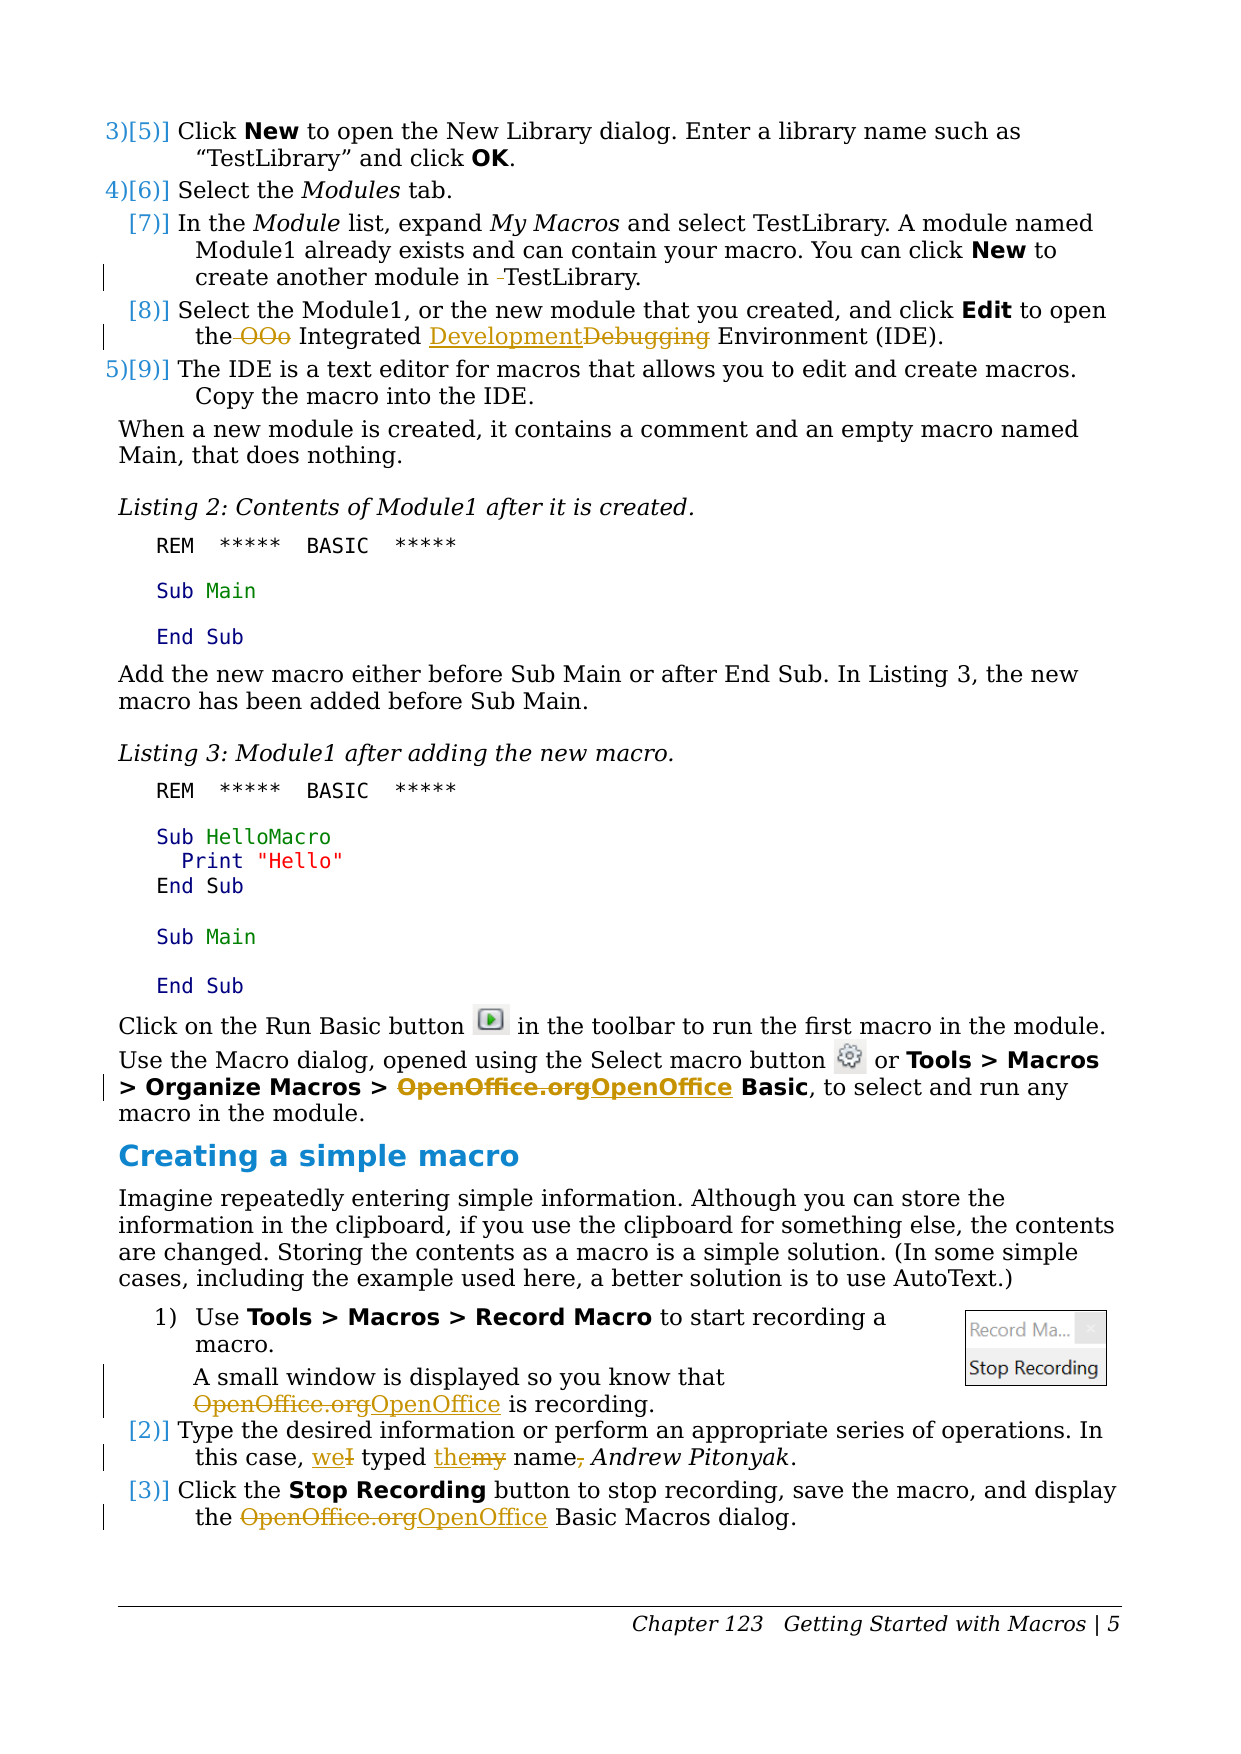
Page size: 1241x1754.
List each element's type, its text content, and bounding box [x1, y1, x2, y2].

list Select the Modules tab. [177, 178, 1122, 204]
text Sub Main [156, 925, 1122, 950]
text Click on the Run Basic button in the toolbar to run the first macro in the module. Use the Macro dialog, opened using the Select macro button or Tools > Macros > Organize Macros > OpenOffice Basic, to select and run any macro in the module. [118, 1004, 1122, 1127]
list Type the desired information or perform an appropriate series of operations. In this case, we typed the name Andrew Pitonyak. [177, 1417, 1122, 1471]
picture [472, 1004, 510, 1035]
text REM ***** BASIC ***** [156, 534, 1122, 558]
text End Sub [156, 974, 1122, 998]
list A small window is displayed so you know that OpenOffice is recording. [193, 1364, 1122, 1417]
text Listing 2: Contents of Module1 after it is created. [118, 494, 1122, 521]
text Sub HelloMacro [156, 825, 1122, 849]
text Print "Hello" [156, 849, 1122, 874]
list Select the Module1, or the new module that you created, and click Edit to open the Integrated Development Environment (IDE). [177, 297, 1122, 350]
text REM ***** BASIC ***** [156, 779, 1122, 804]
text End Sub [156, 625, 1122, 649]
text Listing 3: Module1 after adding the new macro. [118, 740, 1122, 767]
text Imagine repeatedly entering simple information. Although you can store the information in the clipboard, if you use the clipboard for something else, the contents are changed. Storing the contents as a macro is a simple solution. (In some simple cases, including the example used here, a better solution is to use AutoText.) [118, 1185, 1122, 1292]
list The IDE is a text editor for macros that allows you to edit and create macros. Copy the macro into the IDE. [177, 356, 1122, 410]
text End Sub [156, 874, 1122, 898]
subtitle Creating a simple macro [118, 1139, 1122, 1173]
list Use Tools > Macros > Record Macro to start recording a macro. [177, 1304, 1122, 1358]
text Sub Main [156, 579, 1122, 604]
picture [833, 1039, 867, 1074]
list Click New to open the New Library dialog. Enter a library name such as “TestLibrary” and click OK. [177, 118, 1122, 171]
text Add the new macro either before Sub Main or after End Sub. In Listing 3, the new macro has been added before Sub Main. [118, 662, 1122, 715]
text When a new module is created, it contains a comment and an empty macro named Main, that does nothing. [118, 416, 1122, 469]
list Click the Stop Recording button to stop recording, save the macro, and display the OpenOffice Basic Macros dialog. [177, 1477, 1122, 1530]
picture [966, 1311, 1106, 1385]
list In the Module list, expand My Macros and select TestLibrary. A module named Module1 already exists and can contain your macro. You can click New to create another module in TestLibrary. [177, 211, 1122, 291]
